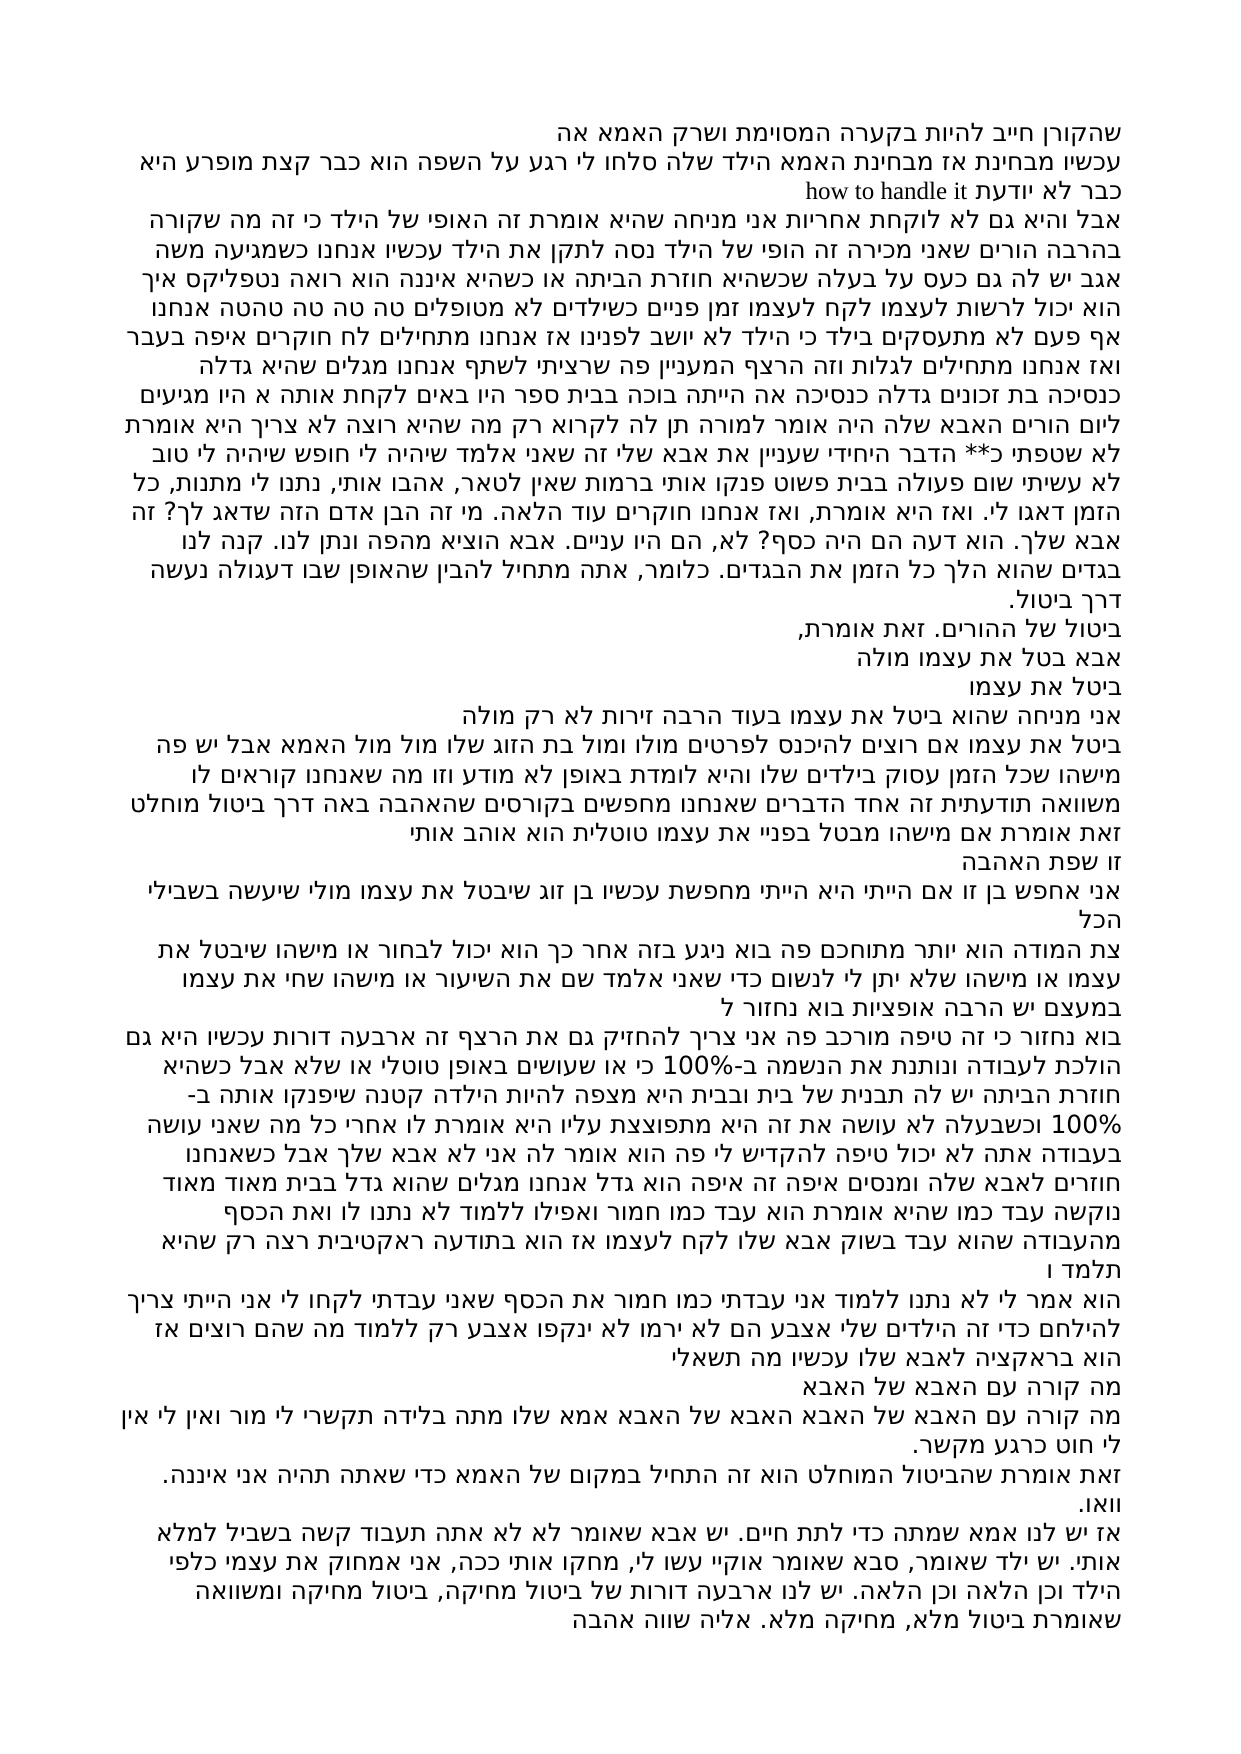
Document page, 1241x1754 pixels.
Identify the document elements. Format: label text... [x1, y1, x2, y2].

text עכשיו מבחינת אז מבחינת האמא הילד שלה סלחו לי רגע על השפה הוא כבר קצת מופרע היא כבר לא יודעת how to handle it [118, 147, 1122, 206]
text אבל והיא גם לא לוקחת אחריות אני מניחה שהיא אומרת זה האופי של הילד כי זה מה שקורה בהרבה הורים שאני מכירה זה הופי של הילד נסה לתקן את הילד עכשיו אנחנו כשמגיעה משה אגב יש לה גם כעס על בעלה שכשהיא חוזרת הביתה או כשהיא איננה הוא רואה נטפליקס איך הוא יכול לרשות לעצמו לקח לעצמו זמן פניים כשילדים לא מטופלים טה טה טה טהטה אנחנו אף פעם לא מתעסקים בילד כי הילד לא יושב לפנינו אז אנחנו מתחילים לח חוקרים איפה בעבר ואז אנחנו מתחילים לגלות וזה הרצף המעניין פה שרציתי לשתף אנחנו מגלים שהיא גדלה כנסיכה בת זכונים גדלה כנסיכה אה הייתה בוכה בבית ספר היו באים לקחת אותה א היו מגיעים ליום הורים האבא שלה היה אומר למורה תן לה לקרוא רק מה שהיא רוצה לא צריך היא אומרת לא שטפתי כ** הדבר היחידי שעניין את אבא שלי זה שאני אלמד שיהיה לי חופש שיהיה לי טוב לא עשיתי שום פעולה בבית פשוט פנקו אותי ברמות שאין לטאר, אהבו אותי, נתנו לי מתנות, כל הזמן דאגו לי. ואז היא אומרת, ואז אנחנו חוקרים עוד הלאה. מי זה הבן אדם הזה שדאג לך? זה אבא שלך. הוא דעה הם היה כסף? לא, הם היו עניים. אבא הוציא מהפה ונתן לנו. קנה לנו בגדים שהוא הלך כל הזמן את הבגדים. כלומר, אתה מתחיל להבין שהאופן שבו דעגולה נעשה דרך ביטול. [118, 206, 1122, 614]
text שהקורן חייב להיות בקערה המסוימת ושרק האמא אה [118, 118, 1122, 147]
text בוא נחזור כי זה טיפה מורכב פה אני צריך להחזיק גם את הרצף זה ארבעה דורות עכשיו היא גם הולכת לעבודה ונותנת את הנשמה ב-100% כי או שעושים באופן טוטלי או שלא אבל כשהיא חוזרת הביתה יש לה תבנית של בית ובבית היא מצפה להיות הילדה קטנה שיפנקו אותה ב-100% וכשבעלה לא עושה את זה היא מתפוצצת עליו היא אומרת לו אחרי כל מה שאני עושה בעבודה אתה לא יכול טיפה להקדיש לי פה הוא אומר לה אני לא אבא שלך אבל כשאנחנו חוזרים לאבא שלה ומנסים איפה זה איפה הוא גדל אנחנו מגלים שהוא גדל בבית מאוד מאוד נוקשה עבד כמו שהיא אומרת הוא עבד כמו חמור ואפילו ללמוד לא נתנו לו ואת הכסף מהעבודה שהוא עבד בשוק אבא שלו לקח לעצמו אז הוא בתודעה ראקטיבית רצה רק שהיא תלמד ו [118, 1022, 1122, 1285]
text אני אחפש בן זו אם הייתי היא הייתי מחפשת עכשיו בן זוג שיבטל את עצמו מולי שיעשה בשבילי הכל [118, 877, 1122, 935]
text מה קורה עם האבא של האבא האבא של האבא אמא שלו מתה בלידה תקשרי לי מור ואין לי אין לי חוט כרגע מקשר. [118, 1402, 1122, 1460]
text ביטול של ההורים. זאת אומרת, [118, 614, 1122, 643]
text זאת אומרת שהביטול המוחלט הוא זה התחיל במקום של האמא כדי שאתה תהיה אני איננה. [118, 1460, 1122, 1489]
text וואו. [118, 1489, 1122, 1518]
text צת המודה הוא יותר מתוחכם פה בוא ניגע בזה אחר כך הוא יכול לבחור או מישהו שיבטל את עצמו או מישהו שלא יתן לי לנשום כדי שאני אלמד שם את השיעור או מישהו שחי את עצמו במעצם יש הרבה אופציות בוא נחזור ל [118, 935, 1122, 1022]
text מה קורה עם האבא של האבא [118, 1372, 1122, 1402]
text אני מניחה שהוא ביטל את עצמו בעוד הרבה זירות לא רק מולה [118, 702, 1122, 731]
text זאת אומרת אם מישהו מבטל בפניי את עצמו טוטלית הוא אוהב אותי [118, 818, 1122, 847]
text אז יש לנו אמא שמתה כדי לתת חיים. יש אבא שאומר לא לא אתה תעבוד קשה בשביל למלא אותי. יש ילד שאומר, סבא שאומר אוקיי עשו לי, מחקו אותי ככה, אני אמחוק את עצמי כלפי הילד וכן הלאה וכן הלאה. יש לנו ארבעה דורות של ביטול מחיקה, ביטול מחיקה ומשוואה שאומרת ביטול מלא, מחיקה מלא. אליה שווה אהבה [118, 1518, 1122, 1635]
text הוא אמר לי לא נתנו ללמוד אני עבדתי כמו חמור את הכסף שאני עבדתי לקחו לי אני הייתי צריך להילחם כדי זה הילדים שלי אצבע הם לא ירמו לא ינקפו אצבע רק ללמוד מה שהם רוצים אז הוא בראקציה לאבא שלו עכשיו מה תשאלי [118, 1285, 1122, 1372]
text אבא בטל את עצמו מולה [118, 643, 1122, 672]
text ביטל את עצמו [118, 672, 1122, 702]
text ביטל את עצמו אם רוצים להיכנס לפרטים מולו ומול בת הזוג שלו מול מול האמא אבל יש פה מישהו שכל הזמן עסוק בילדים שלו והיא לומדת באופן לא מודע וזו מה שאנחנו קוראים לו משוואה תודעתית זה אחד הדברים שאנחנו מחפשים בקורסים שהאהבה באה דרך ביטול מוחלט [118, 731, 1122, 818]
text זו שפת האהבה [118, 847, 1122, 877]
